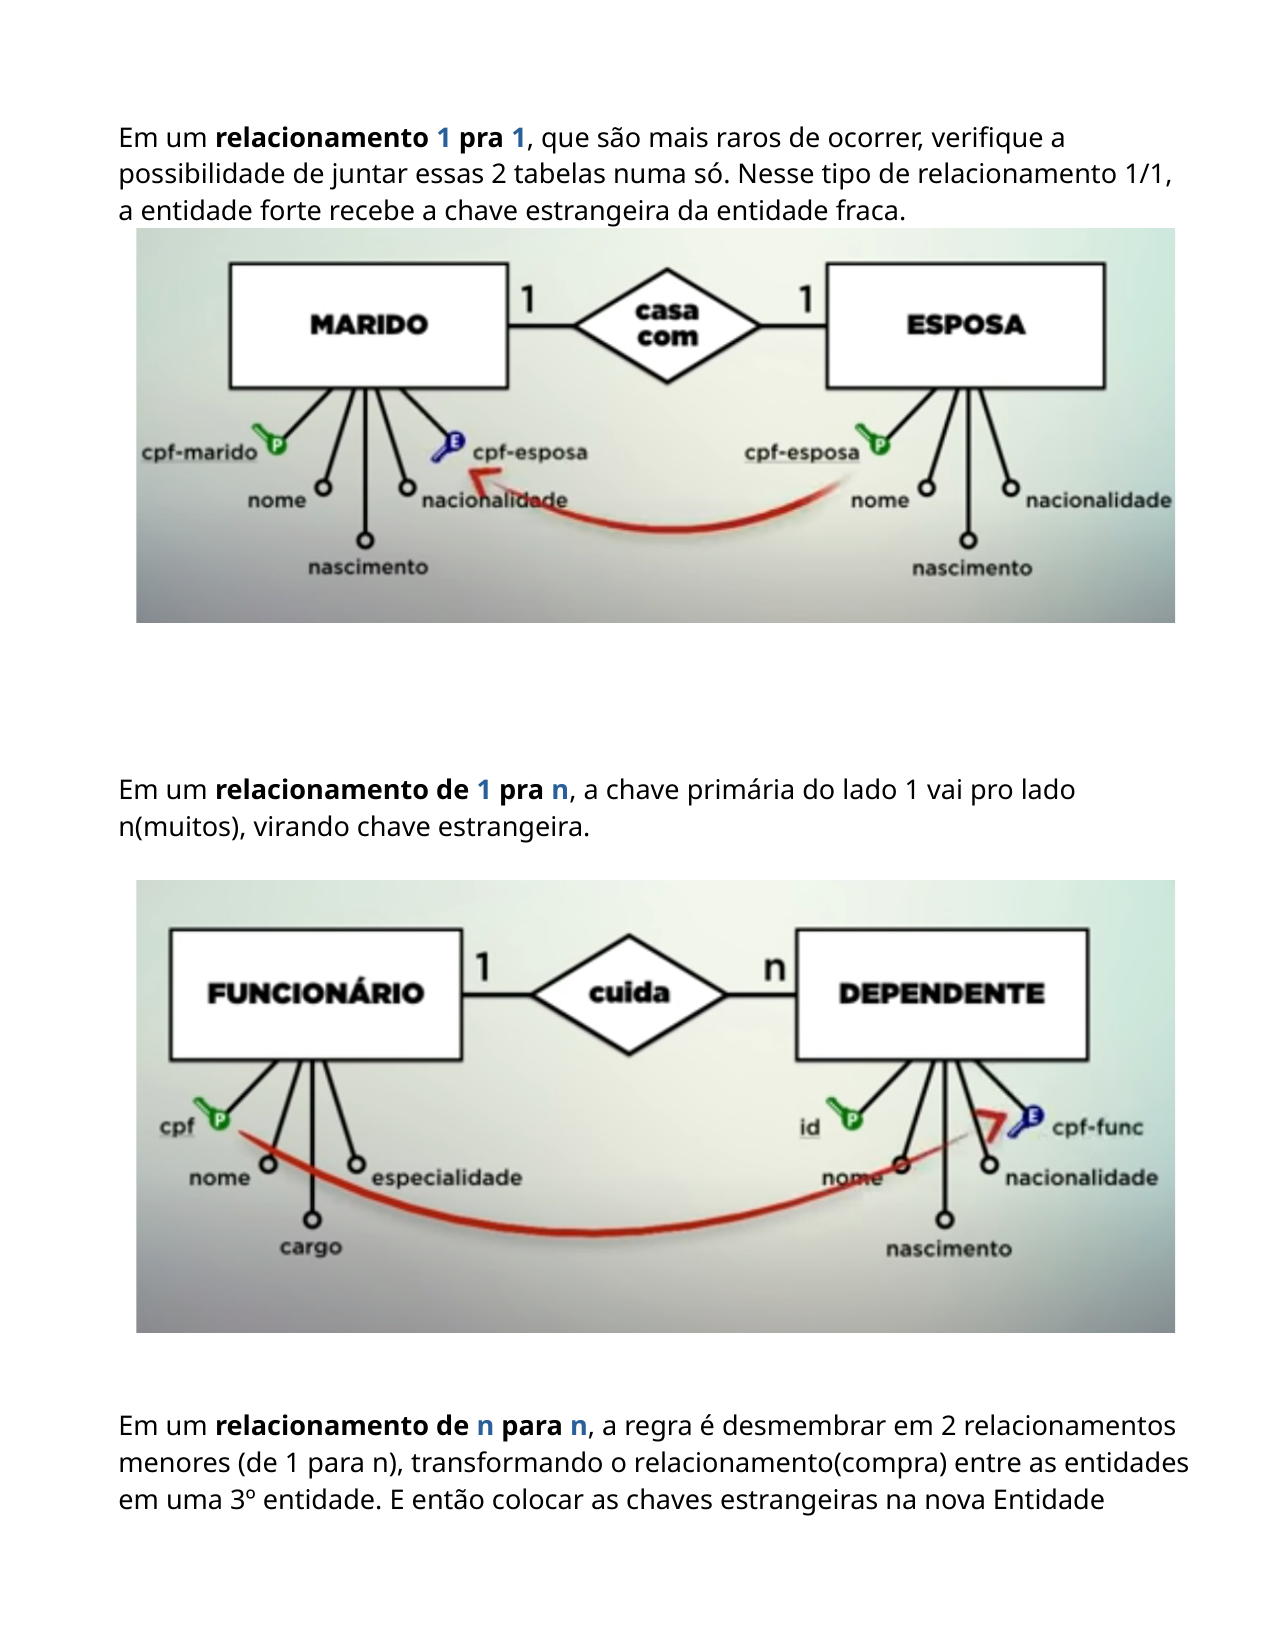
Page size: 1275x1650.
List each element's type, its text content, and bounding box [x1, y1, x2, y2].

picture [136, 880, 1175, 1333]
text Em um relacionamento de n para n, a regra é desmembrar em 2 relacionamentos menores (de 1 para n), transformando o relacionamento(compra) entre as entidades em uma 3º entidade. E então colocar as chaves estrangeiras na nova Entidade [118, 1406, 1193, 1517]
text Em um relacionamento 1 pra 1, que são mais raros de ocorrer, verifique a possibilidade de juntar essas 2 tabelas numa só. Nesse tipo de relacionamento 1/1, a entidade forte recebe a chave estrangeira da entidade fraca. [118, 118, 1193, 229]
picture [136, 228, 1175, 623]
text Em um relacionamento de 1 pra n, a chave primária do lado 1 vai pro lado n(muitos), virando chave estrangeira. [118, 770, 1193, 844]
